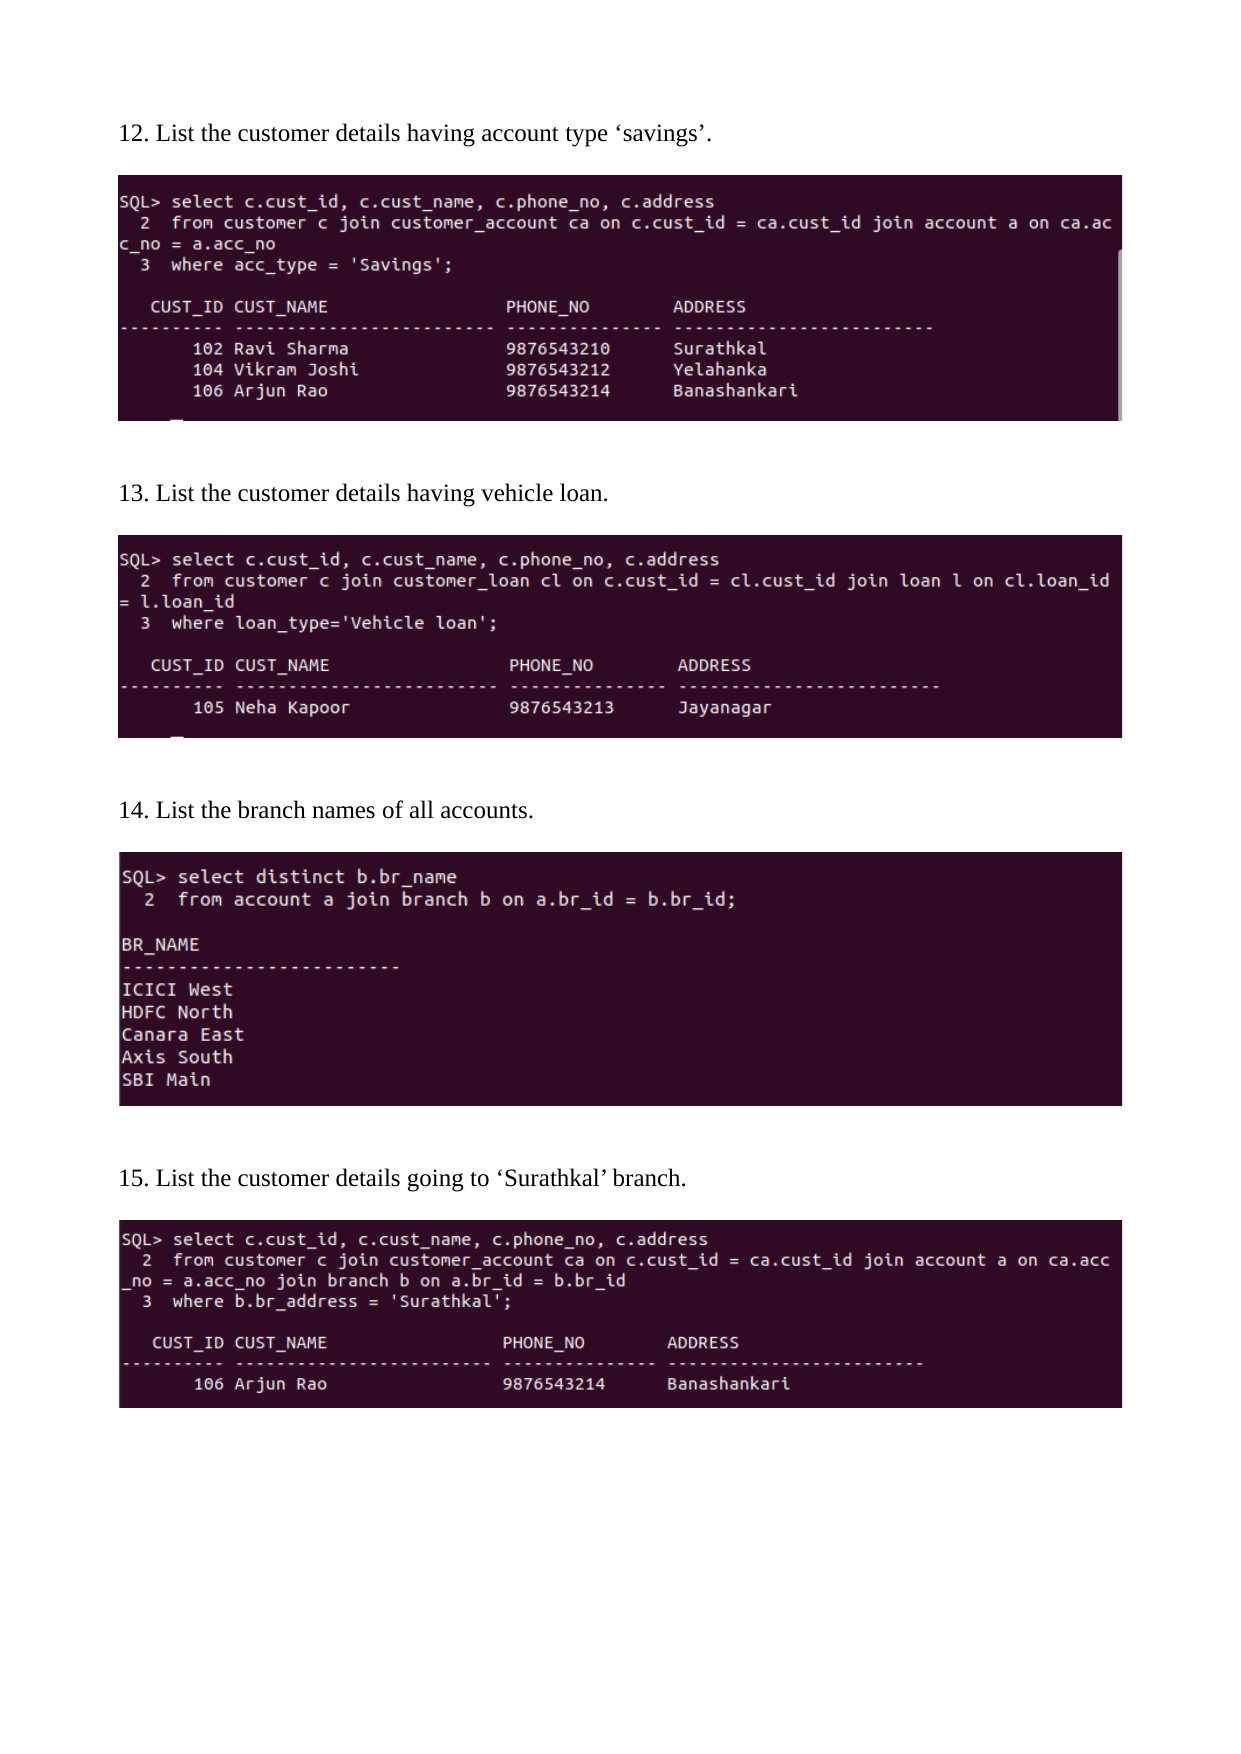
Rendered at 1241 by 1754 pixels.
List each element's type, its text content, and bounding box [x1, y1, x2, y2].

text 14. List the branch names of all accounts. [118, 795, 1122, 824]
picture [118, 535, 1123, 738]
picture [118, 852, 1123, 1106]
text 13. List the customer details having vehicle loan. [118, 478, 1122, 507]
text 15. List the customer details going to ‘Surathkal’ branch. [118, 1163, 1122, 1191]
picture [118, 175, 1123, 421]
text 12. List the customer details having account type ‘savings’. [118, 118, 1122, 147]
picture [118, 1220, 1123, 1408]
